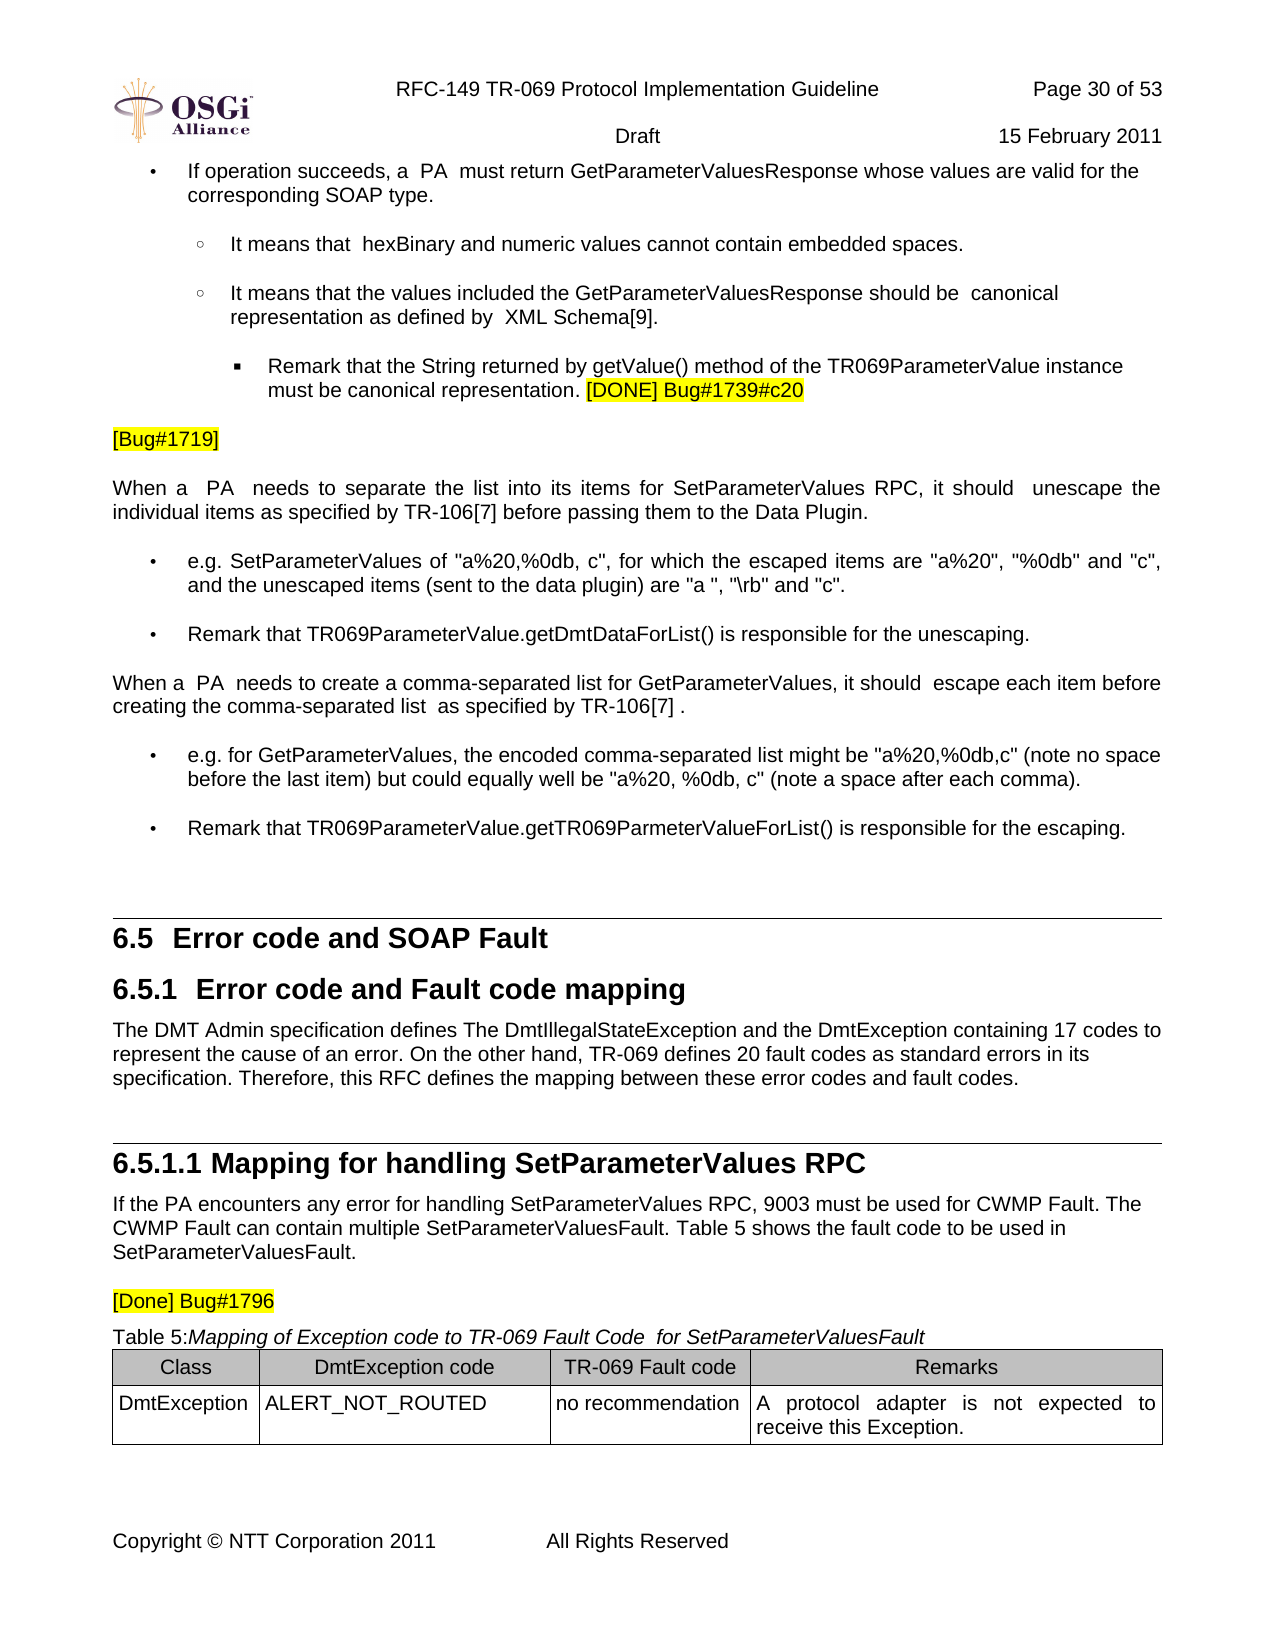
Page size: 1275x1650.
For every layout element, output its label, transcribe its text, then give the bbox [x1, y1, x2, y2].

picture [114, 78, 254, 143]
text If the PA encounters any error for handling SetParameterValues RPC, 9003 must be used for CWMP Fault. The CWMP Fault can contain multiple SetParameterValuesFault. Table 5 shows the fault code to be used in SetParameterValuesFault. [112, 1192, 1162, 1264]
table_cell no recommendation [551, 1386, 750, 1444]
list If operation succeeds, a PA must return GetParameterValuesResponse whose values are valid for the corresponding SOAP type. [150, 159, 1162, 207]
text Table 5:Mapping of Exception code to TR-069 Fault Code for SetParameterValuesFault [112, 1325, 1162, 1349]
table_cell ALERT_NOT_ROUTED [260, 1386, 550, 1444]
table_header Remarks [751, 1350, 1162, 1385]
table_header DmtException code [260, 1350, 550, 1385]
table_cell A protocol adapter is not expected to receive this Exception. [751, 1386, 1162, 1444]
list It means that the values included the GetParameterValuesResponse should be canonical representation as defined by XML Schema[9].. [193, 281, 1162, 329]
list e.g. SetParameterValues of "a%20,%0db, c", for which the escaped items are "a%20", "%0db" and "c", and the unescaped items (sent to the data plugin) are "a ", "\rb" and "c". [150, 548, 1162, 596]
table_cell DmtException [113, 1386, 259, 1444]
subtitle Error code and SOAP Fault [112, 919, 1162, 955]
list Remark that TR069ParameterValue.getTR069ParmeterValueForList() is responsible for the escaping. [150, 816, 1162, 840]
text [Done] Bug#1796 [112, 1289, 1162, 1313]
table_header TR-069 Fault code [551, 1350, 750, 1385]
subtitle Error code and Fault code mapping [112, 968, 1162, 1005]
subtitle Mapping for handling SetParameterValues RPC [112, 1144, 1162, 1179]
text [Bug#1719] [112, 427, 1162, 451]
text When a PA needs to separate the list into its items for SetParameterValues RPC, it should unescape the individual items as specified by TR-106[7]. before passing them to the Data Plugin. [112, 476, 1162, 523]
list Remark that TR069ParameterValue.getDmtDataForList() is responsible for the unescaping. [150, 621, 1162, 645]
text When a PA needs to create a comma-separated list for GetParameterValues, it should escape each item before creating the comma-separated list as specified by TR-106[7]. . [112, 670, 1162, 718]
table_header Class [113, 1350, 259, 1385]
list Remark that the String returned by getValue() method of the TR069ParameterValue instance must be canonical representation. [DONE] Bug#1739#c20 [230, 354, 1162, 402]
list It means that hexBinary and numeric values cannot contain embedded spaces. [193, 232, 1162, 256]
text The DMT Admin specification defines The DmtIllegalStateException and the DmtException containing 17 codes to represent the cause of an error. On the other hand, TR-069 defines 20 fault codes as standard errors in its specification. Therefore, this RFC defines the mapping between these error codes and fault codes. [112, 1018, 1162, 1089]
list e.g. for GetParameterValues, the encoded comma-separated list might be "a%20,%0db,c" (note no space before the last item) but could equally well be "a%20, %0db, c" (note a space after each comma). [150, 743, 1162, 791]
